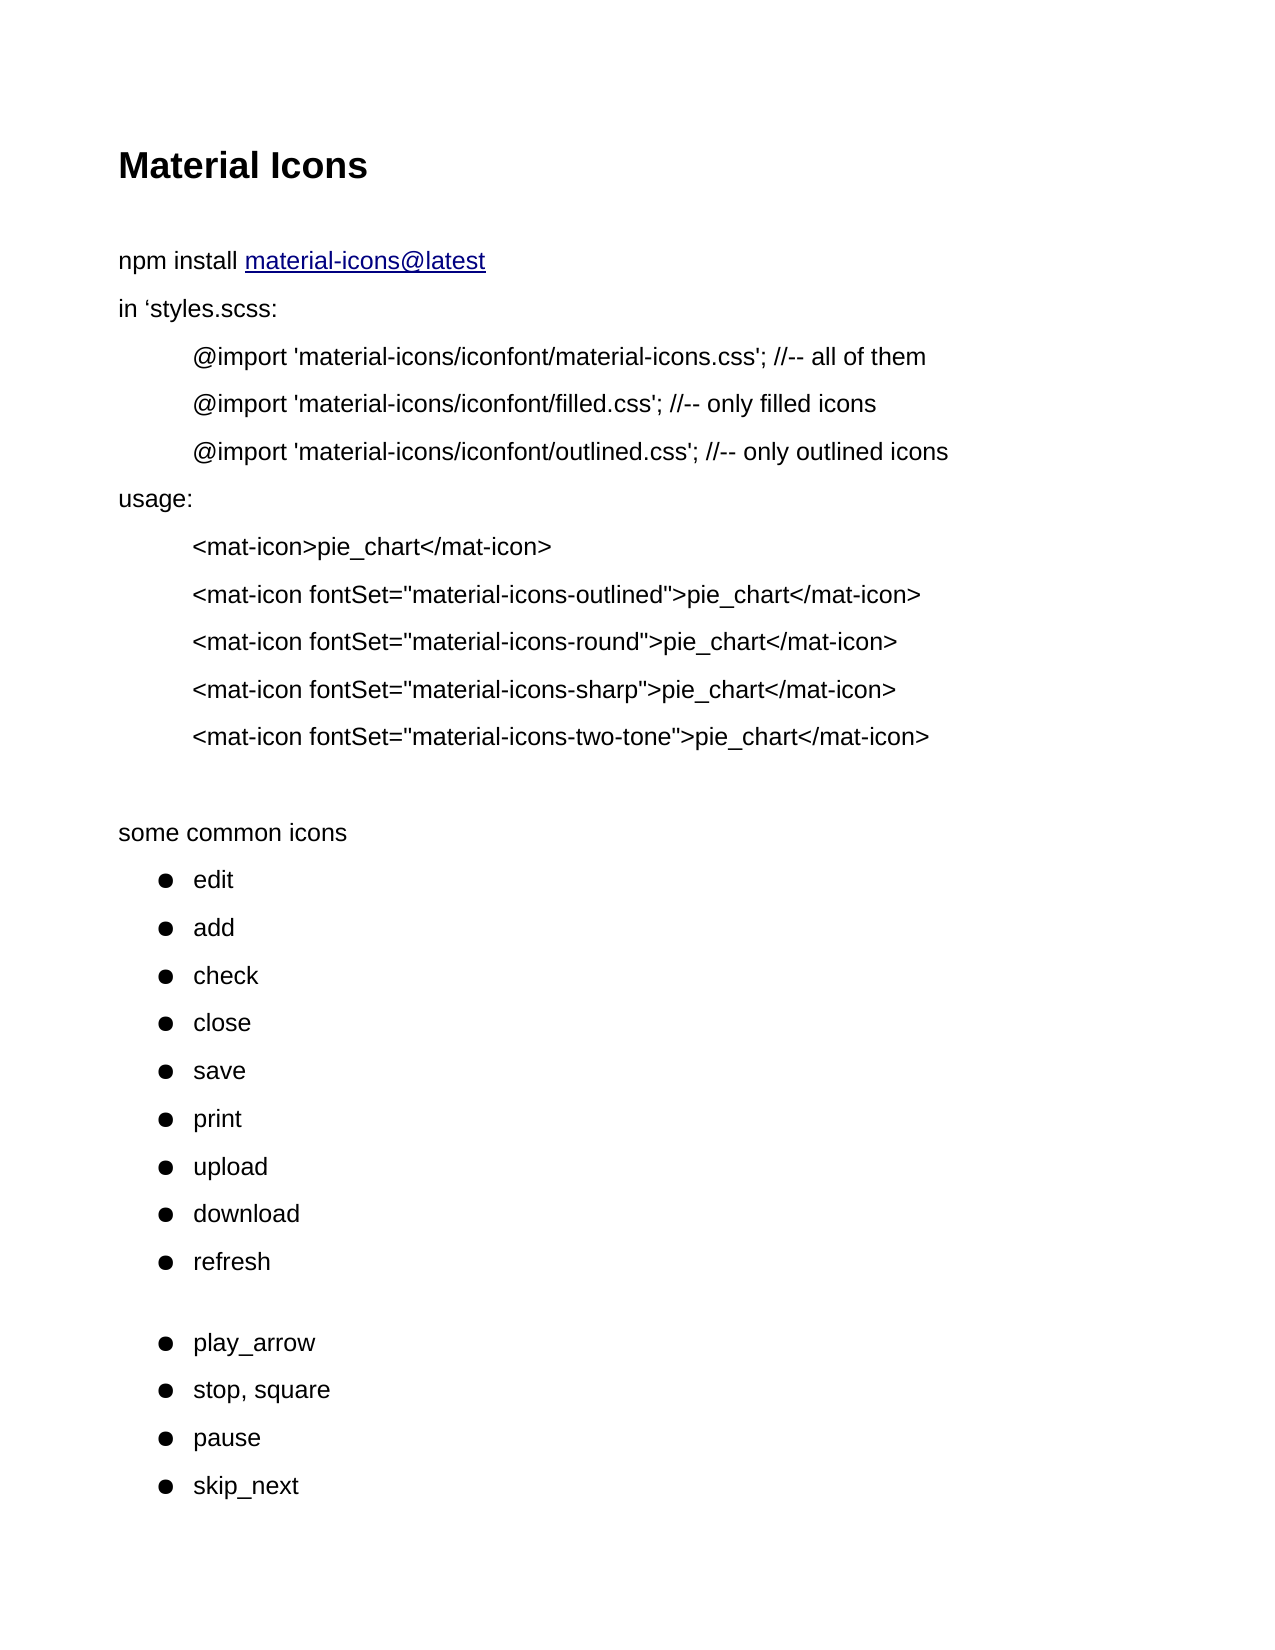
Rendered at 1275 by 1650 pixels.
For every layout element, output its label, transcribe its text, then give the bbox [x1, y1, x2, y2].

subtitle Material Icons [118, 143, 1157, 186]
text npm install material-icons@latest [118, 246, 1157, 275]
list print [156, 1104, 1157, 1133]
text in ‘styles.scss: [118, 294, 1157, 323]
list pause [156, 1423, 1157, 1452]
text usage: [118, 484, 1157, 513]
list download [156, 1199, 1157, 1228]
text <mat-icon>pie_chart</mat-icon> [192, 532, 1157, 561]
text @import 'material-icons/iconfont/material-icons.css'; //-- all of them [192, 342, 1157, 370]
list play_arrow [156, 1328, 1157, 1356]
list close [156, 1008, 1157, 1037]
list stop, square [156, 1375, 1157, 1404]
list check [156, 961, 1157, 989]
text <mat-icon fontSet="material-icons-two-tone">pie_chart</mat-icon> [192, 722, 1157, 751]
list skip_next [156, 1471, 1157, 1499]
text @import 'material-icons/iconfont/outlined.css'; //-- only outlined icons [192, 437, 1157, 466]
list edit [156, 865, 1157, 894]
list add [156, 913, 1157, 942]
text <mat-icon fontSet="material-icons-outlined">pie_chart</mat-icon> [192, 579, 1157, 608]
list refresh [156, 1247, 1157, 1309]
text @import 'material-icons/iconfont/filled.css'; //-- only filled icons [192, 389, 1157, 418]
text some common icons [118, 818, 1157, 846]
list save [156, 1056, 1157, 1085]
list upload [156, 1151, 1157, 1180]
text <mat-icon fontSet="material-icons-round">pie_chart</mat-icon> [192, 627, 1157, 656]
text <mat-icon fontSet="material-icons-sharp">pie_chart</mat-icon> [192, 675, 1157, 703]
